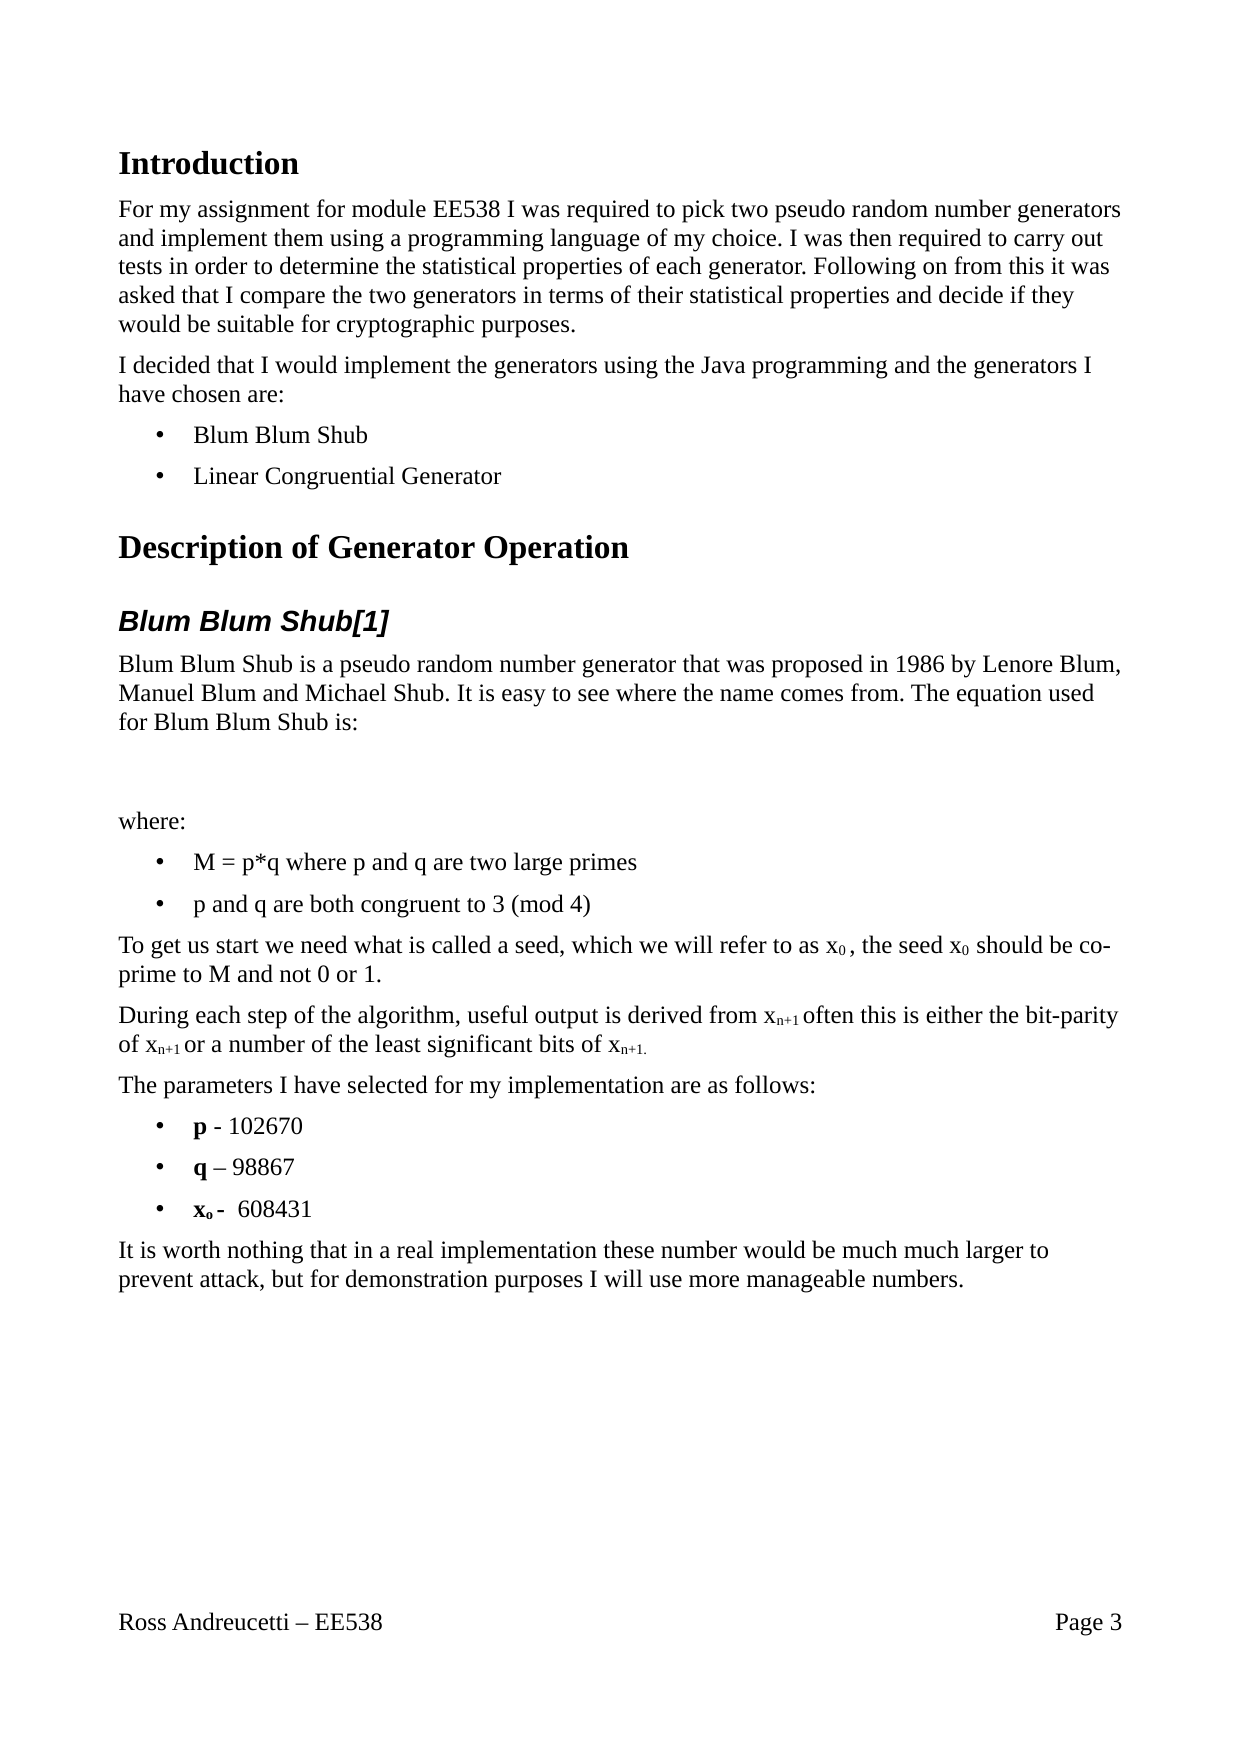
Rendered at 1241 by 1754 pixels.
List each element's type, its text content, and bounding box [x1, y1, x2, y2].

list p - 102670 [156, 1111, 1122, 1140]
text Blum Blum Shub is a pseudo random number generator that was proposed in 1986 by Lenore Blum, Manuel Blum and Michael Shub. It is easy to see where the name comes from. The equation used for Blum Blum Shub is: [118, 649, 1122, 736]
text For my assignment for module EE538 I was required to pick two pseudo random number generators and implement them using a programming language of my choice. I was then required to carry out tests in order to determine the statistical properties of each generator. Following on from this it was asked that I compare the two generators in terms of their statistical properties and decide if they would be suitable for cryptographic purposes. [118, 194, 1122, 338]
list p and q are both congruent to 3 (mod 4) [156, 889, 1122, 917]
list M = p*q where p and q are two large primes [156, 847, 1122, 876]
list Linear Congruential Generator [156, 461, 1122, 490]
list q – 98867 [156, 1152, 1122, 1181]
text During each step of the algorithm, useful output is derived from xn+1 often this is either the bit-parity of xn+1 or a number of the least significant bits of xn+1. [118, 1000, 1122, 1057]
subtitle Blum Blum Shub[1] [118, 603, 1122, 637]
list Blum Blum Shub [156, 420, 1122, 449]
subtitle Description of Generator Operation [118, 528, 1122, 566]
text The parameters I have selected for my implementation are as follows: [118, 1070, 1122, 1099]
subtitle Introduction [118, 143, 1122, 181]
text I decided that I would implement the generators using the Java programming and the generators I have chosen are: [118, 350, 1122, 408]
text where: [118, 806, 1122, 835]
list xo - 608431 [156, 1194, 1122, 1222]
text To get us start we need what is called a seed, which we will refer to as x0 , the seed x0 should be co-prime to M and not 0 or 1. [118, 930, 1122, 987]
text It is worth nothing that in a real implementation these number would be much much larger to prevent attack, but for demonstration purposes I will use more manageable numbers. [118, 1235, 1122, 1292]
